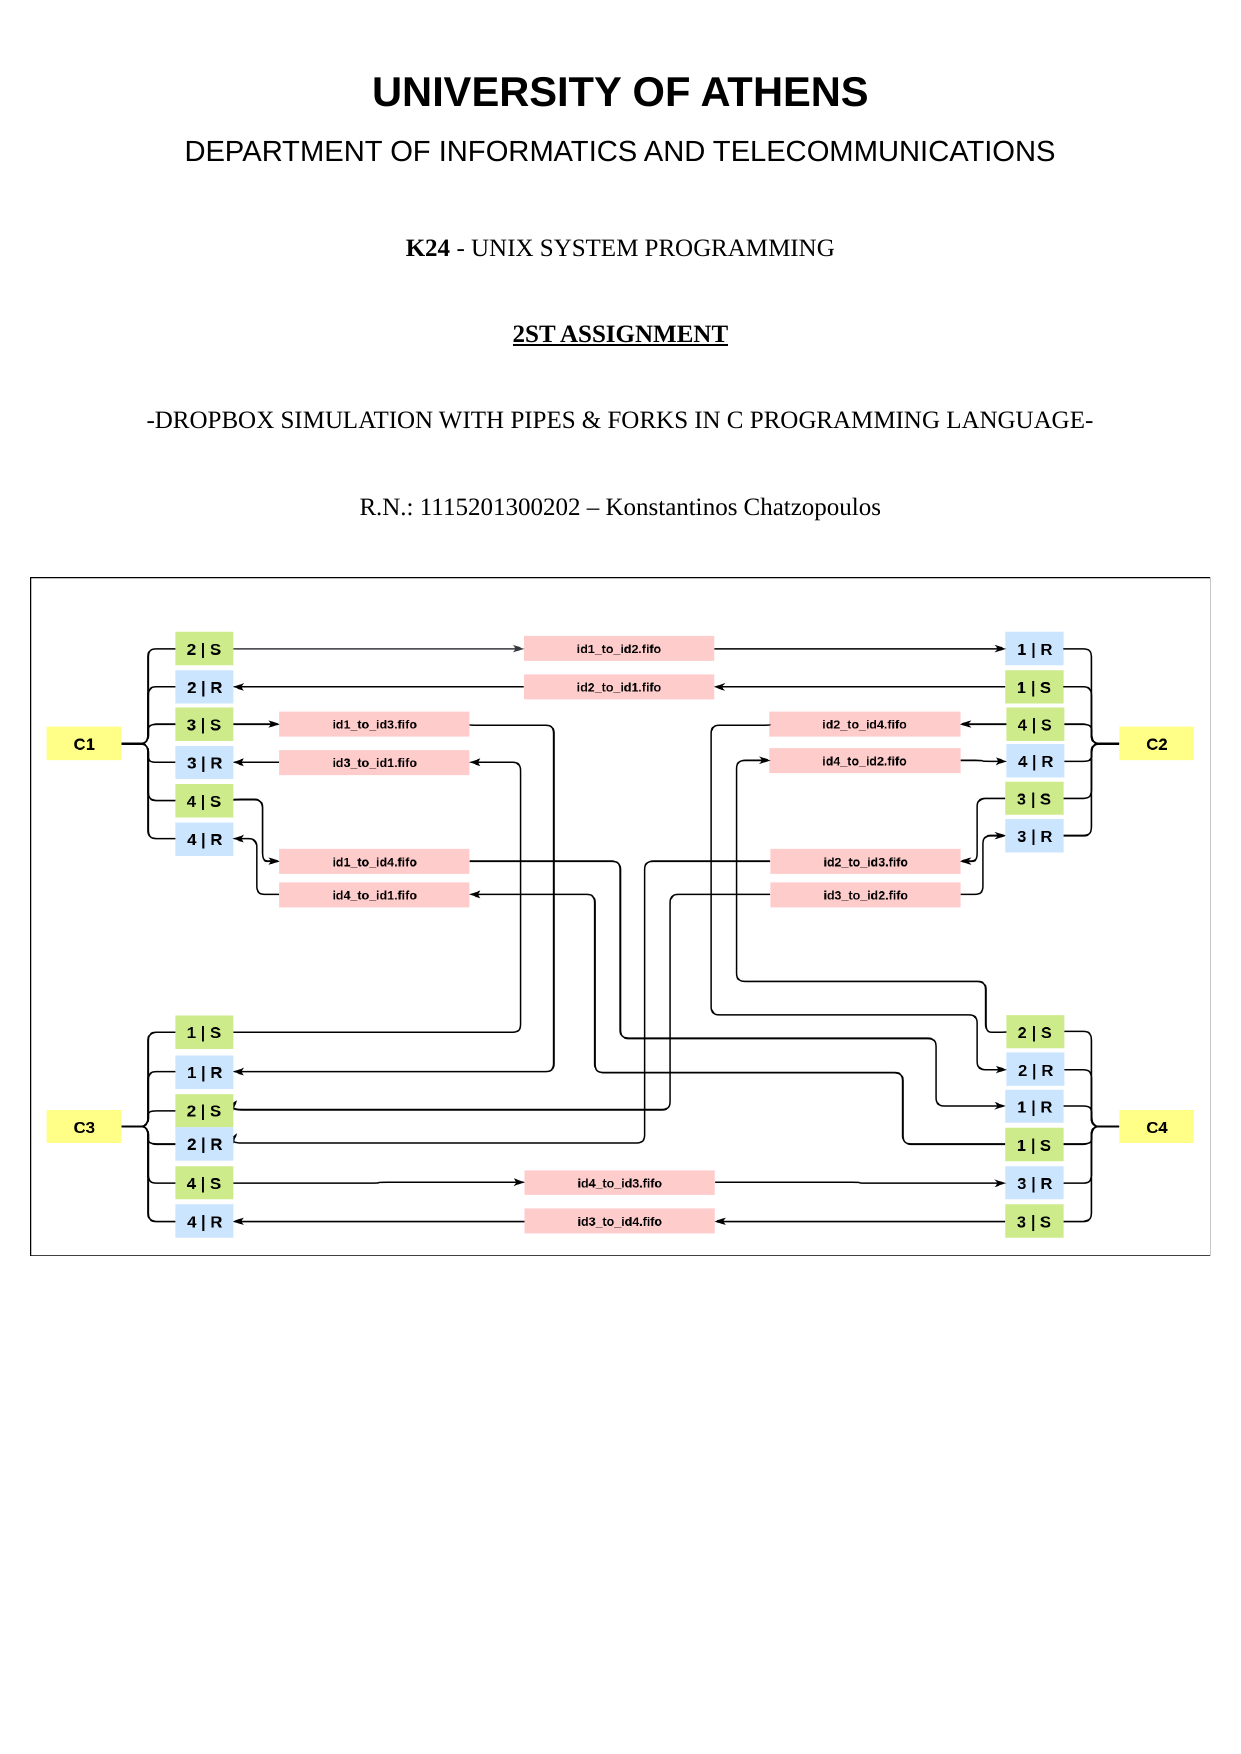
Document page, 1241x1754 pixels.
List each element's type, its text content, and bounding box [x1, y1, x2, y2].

picture [30, 577, 1211, 1256]
text R.N.: 1115201300202 – Konstantinos Chatzopoulos [30, 492, 1211, 520]
text -DROPBOX SIMULATION WITH PIPES & FORKS IN C PROGRAMMING LANGUAGE- [30, 405, 1211, 434]
text Κ24 - UNIX SYSTEM PROGRAMMING [30, 233, 1211, 262]
title UNIVERSITY OF ATHENS [30, 67, 1211, 115]
subtitle DEPARTMENT OF INFORMATICS AND TELECOMMUNICATIONS [30, 134, 1211, 167]
text 2ST ASSIGNMENT [30, 319, 1211, 348]
